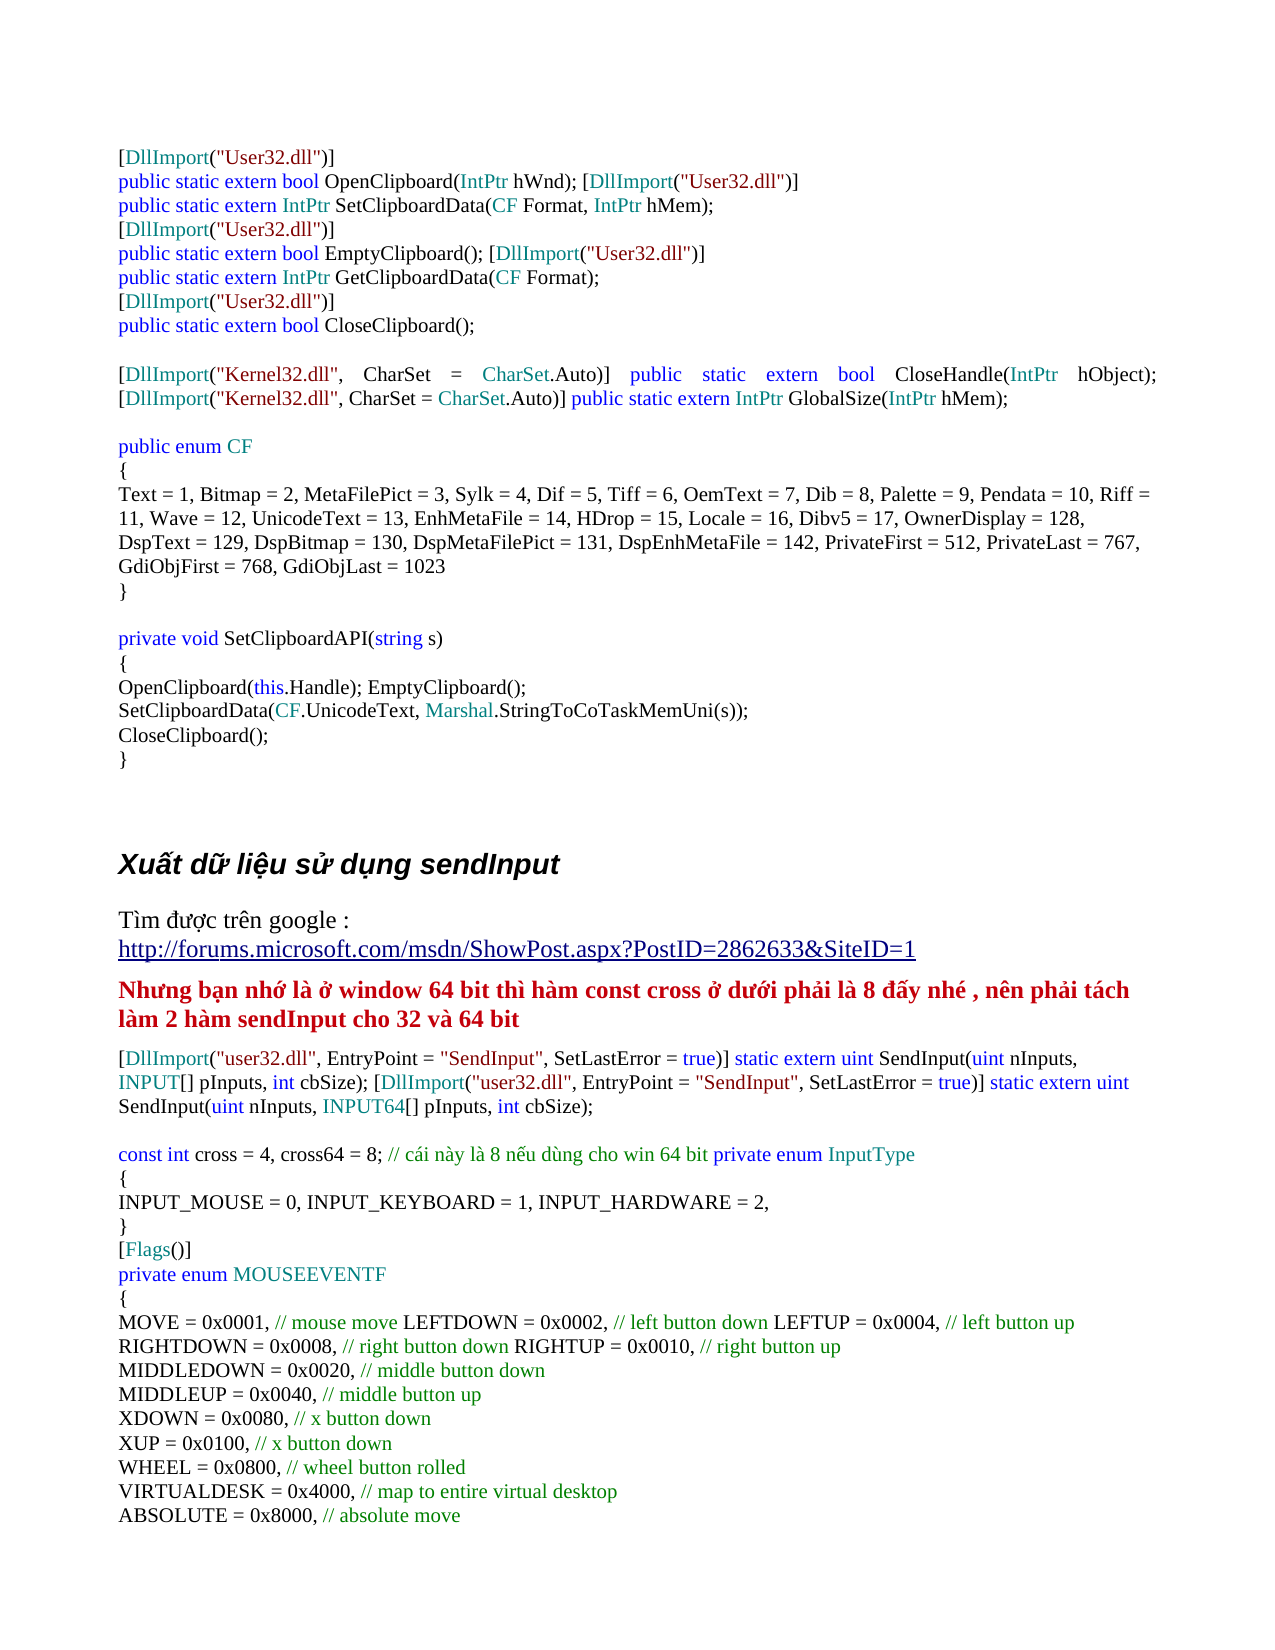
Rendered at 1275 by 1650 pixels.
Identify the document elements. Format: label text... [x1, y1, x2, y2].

text const int cross = 4, cross64 = 8; // cái này là 8 nếu dùng cho win 64 bit private enum InputType [118, 1142, 1157, 1166]
text WHEEL = 0x0800, // wheel button rolled [118, 1455, 1157, 1479]
text [DllImport("User32.dll")] [118, 289, 1157, 313]
text } [118, 747, 1157, 770]
text Tìm được trên google : [118, 906, 1157, 934]
text public static extern IntPtr GetClipboardData(CF Format); [118, 265, 1157, 289]
text SetClipboardData(CF.UnicodeText, Marshal.StringToCoTaskMemUni(s)); [118, 699, 1157, 722]
text [DllImport("User32.dll")] [118, 145, 1157, 169]
text } [118, 1214, 1157, 1238]
text public static extern IntPtr SetClipboardData(CF Format, IntPtr hMem); [118, 193, 1157, 217]
text [DllImport("user32.dll", EntryPoint = "SendInput", SetLastError = true)] static extern uint SendInput(uint nInputs, INPUT[] pInputs, int cbSize); [DllImport("user32.dll", EntryPoint = "SendInput", SetLastError = true)] static extern uint SendInput(uint nInputs, INPUT64[] pInputs, int cbSize); [118, 1046, 1157, 1118]
text Nhưng bạn nhớ là ở window 64 bit thì hàm const cross ở dưới phải là 8 đấy nhé , nên phải tách làm 2 hàm sendInput cho 32 và 64 bit [118, 976, 1157, 1033]
text MIDDLEDOWN = 0x0020, // middle button down [118, 1358, 1157, 1382]
text MOVE = 0x0001, // mouse move LEFTDOWN = 0x0002, // left button down LEFTUP = 0x0004, // left button up RIGHTDOWN = 0x0008, // right button down RIGHTUP = 0x0010, // right button up [118, 1310, 1157, 1358]
text [DllImport("User32.dll")] [118, 217, 1157, 241]
text XDOWN = 0x0080, // x button down [118, 1406, 1157, 1430]
text } [118, 578, 1157, 602]
text private enum MOUSEEVENTF [118, 1262, 1157, 1286]
text VIRTUALDESK = 0x4000, // map to entire virtual desktop [118, 1479, 1157, 1503]
text { [118, 1286, 1157, 1309]
text [DllImport("Kernel32.dll", CharSet = CharSet.Auto)] public static extern bool CloseHandle(IntPtr hObject); [DllImport("Kernel32.dll", CharSet = CharSet.Auto)] public static extern IntPtr GlobalSize(IntPtr hMem); [118, 362, 1157, 410]
text OpenClipboard(this.Handle); EmptyClipboard(); [118, 674, 1157, 699]
text private void SetClipboardAPI(string s) [118, 626, 1157, 650]
text XUP = 0x0100, // x button down [118, 1431, 1157, 1455]
text public static extern bool CloseClipboard(); [118, 313, 1157, 337]
text MIDDLEUP = 0x0040, // middle button up [118, 1382, 1157, 1406]
text public enum CF [118, 434, 1157, 458]
text http://forums.microsoft.com/msdn/ShowPost.aspx?PostID=2862633&SiteID=1 [118, 934, 1157, 963]
text CloseClipboard(); [118, 723, 1157, 747]
text ABSOLUTE = 0x8000, // absolute move [118, 1503, 1157, 1527]
text { [118, 651, 1157, 674]
text INPUT_MOUSE = 0, INPUT_KEYBOARD = 1, INPUT_HARDWARE = 2, [118, 1190, 1157, 1214]
text public static extern bool EmptyClipboard(); [DllImport("User32.dll")] [118, 241, 1157, 265]
text { [118, 458, 1157, 481]
text public static extern bool OpenClipboard(IntPtr hWnd); [DllImport("User32.dll")] [118, 169, 1157, 193]
text { [118, 1166, 1157, 1189]
text [Flags()] [118, 1238, 1157, 1262]
subtitle Xuất dữ liệu sử dụng sendInput [118, 847, 1157, 881]
text Text = 1, Bitmap = 2, MetaFilePict = 3, Sylk = 4, Dif = 5, Tiff = 6, OemText = 7, Dib = 8, Palette = 9, Pendata = 10, Riff = 11, Wave = 12, UnicodeText = 13, EnhMetaFile = 14, HDrop = 15, Locale = 16, Dibv5 = 17, OwnerDisplay = 128, DspText = 129, DspBitmap = 130, DspMetaFilePict = 131, DspEnhMetaFile = 142, PrivateFirst = 512, PrivateLast = 767, GdiObjFirst = 768, GdiObjLast = 1023 [118, 482, 1157, 578]
